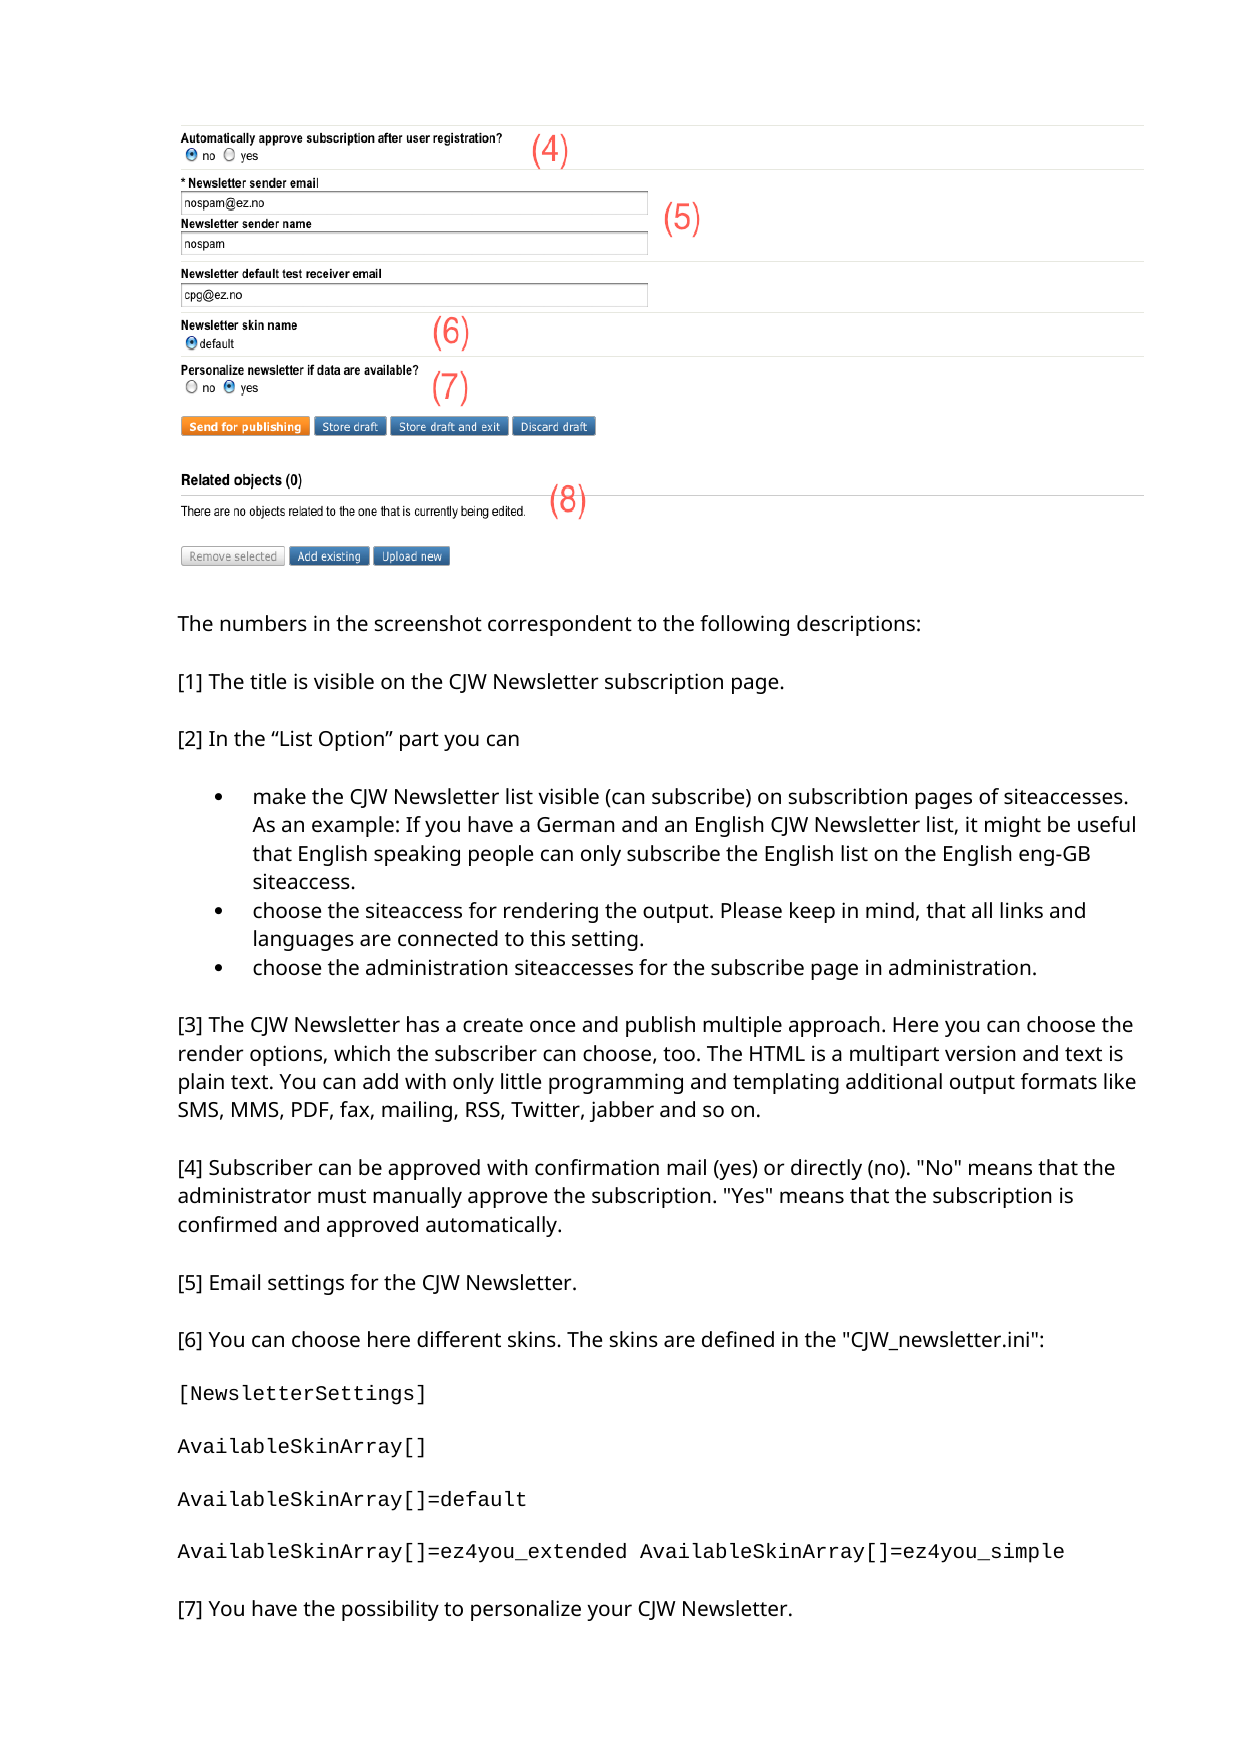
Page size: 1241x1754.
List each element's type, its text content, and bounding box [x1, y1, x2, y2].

text [4] Subscriber can be approved with confirmation mail (yes) or directly (no). "No" means that the administrator must manually approve the subscription. "Yes" means that the subscription is confirmed and approved automatically. [568, 1153, 1152, 1238]
text [3] The CJW Newsletter has a create once and publish multiple approach. Here you can choose the render options, which the subscriber can choose, too. The HTML is a multipart version and text is plain text. You can add with only little programming and templating additional output formats like SMS, MMS, PDF, fax, mailing, RSS, Twitter, jabber and so on. [767, 1010, 1152, 1124]
text The numbers in the screenshot correspondent to the following descriptions: [927, 609, 1152, 638]
text AvailableSkinArray[] [433, 1436, 1152, 1459]
text [6] You can choose here different skins. The skins are defined in the "CJW_newsletter.ini": [1051, 1325, 1152, 1354]
text [2] In the “List Option” part you can [177, 724, 1152, 753]
list choose the siteaccess for rendering the output. Please keep in mind, that all links and languages are connected to this setting. [650, 896, 1152, 953]
text AvailableSkinArray[]=default [533, 1488, 1152, 1512]
picture [177, 118, 1152, 581]
list make the CJW Newsletter list visible (can subscribe) on subscribtion pages of siteaccesses. As an example: If you have a German and an English CJW Newsletter list, it might be useful that English speaking people can only subscribe the English list on the English eng-GB siteaccess. [215, 782, 1152, 896]
list choose the administration siteaccesses for the subscribe page in administration. [1043, 953, 1152, 981]
text [5] Email settings for the CJW Newsletter. [583, 1268, 1152, 1296]
text [NewsletterSettings] [427, 1383, 1152, 1407]
text AvailableSkinArray[]=ez4you_extended AvailableSkinArray[]=ez4you_simple [1070, 1541, 1152, 1565]
text [7] You have the possibility to personalize your CJW Newsletter. [799, 1594, 1152, 1623]
text [1] The title is visible on the CJW Newsletter subscription page. [796, 667, 1152, 695]
